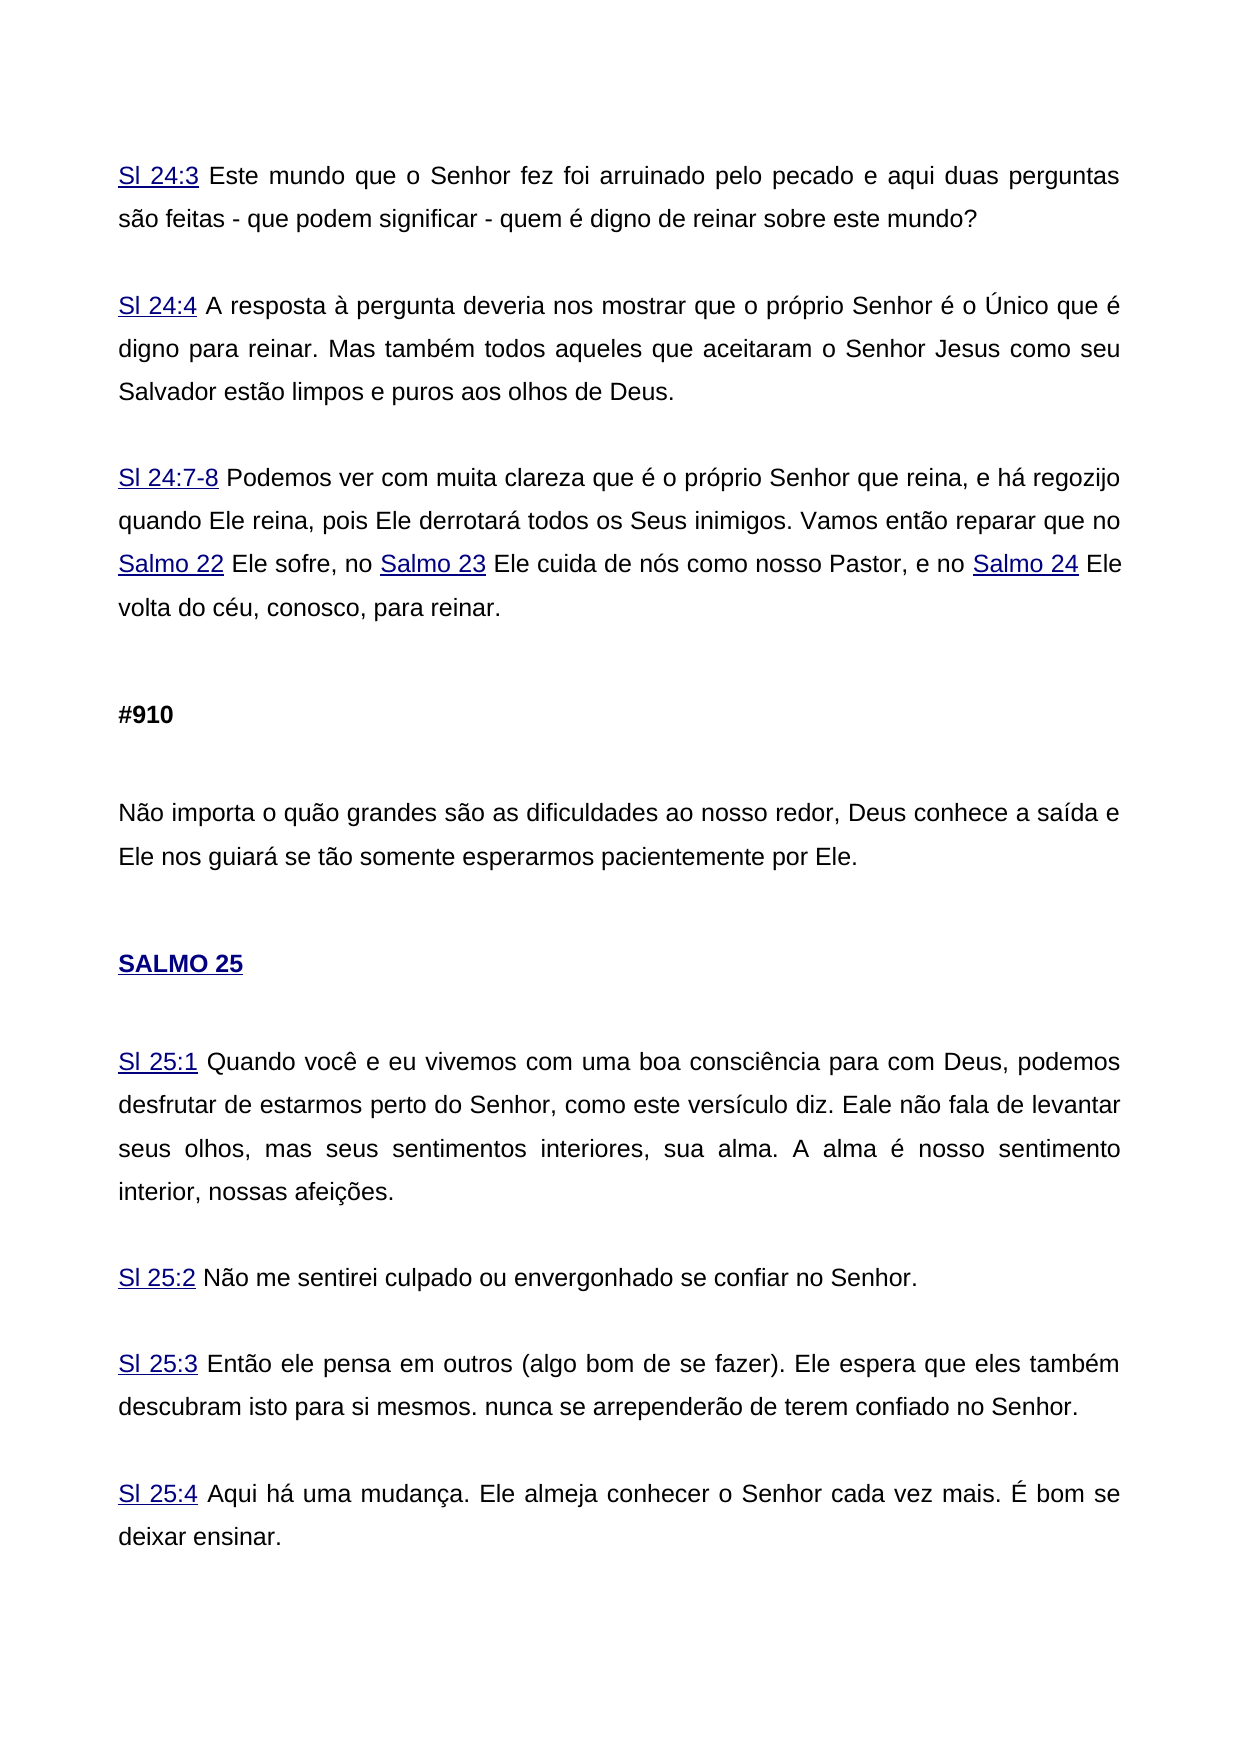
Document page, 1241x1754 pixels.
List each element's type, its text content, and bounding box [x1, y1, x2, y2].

text Sl 25:1 Quando você e eu vivemos com uma boa consciência para com Deus, podemos desfrutar de estarmos perto do Senhor, como este versículo diz. Eale não fala de levantar seus olhos, mas seus sentimentos interiores, sua alma. A alma é nosso sentimento interior, nossas afeições. [118, 1047, 1122, 1205]
text Sl 24:4 A resposta à pergunta deveria nos mostrar que o próprio Senhor é o Único que é digno para reinar. Mas também todos aqueles que aceitaram o Senhor Jesus como seu Salvador estão limpos e puros aos olhos de Deus. [118, 291, 1122, 406]
text Sl 25:2 Não me sentirei culpado ou envergonhado se confiar no Senhor. [118, 1263, 1122, 1292]
subtitle #910 [118, 699, 1122, 728]
subtitle SALMO 25 [118, 948, 1122, 977]
text Sl 24:7-8 Podemos ver com muita clareza que é o próprio Senhor que reina, e há regozijo quando Ele reina, pois Ele derrotará todos os Seus inimigos. Vamos então reparar que no Salmo 22 Ele sofre, no Salmo 23 Ele cuida de nós como nosso Pastor, e no Salmo 24 Ele volta do céu, conosco, para reinar. [118, 463, 1122, 621]
text Sl 25:3 Então ele pensa em outros (algo bom de se fazer). Ele espera que eles também descubram isto para si mesmos. nunca se arrependerão de terem confiado no Senhor. [118, 1349, 1122, 1421]
text Não importa o quão grandes são as dificuldades ao nosso redor, Deus conhece a saída e Ele nos guiará se tão somente esperarmos pacientemente por Ele. [118, 798, 1122, 870]
text Sl 24:3 Este mundo que o Senhor fez foi arruinado pelo pecado e aqui duas perguntas são feitas - que podem significar - quem é digno de reinar sobre este mundo? [118, 161, 1122, 233]
text Sl 25:4 Aqui há uma mudança. Ele almeja conhecer o Senhor cada vez mais. É bom se deixar ensinar. [118, 1478, 1122, 1550]
